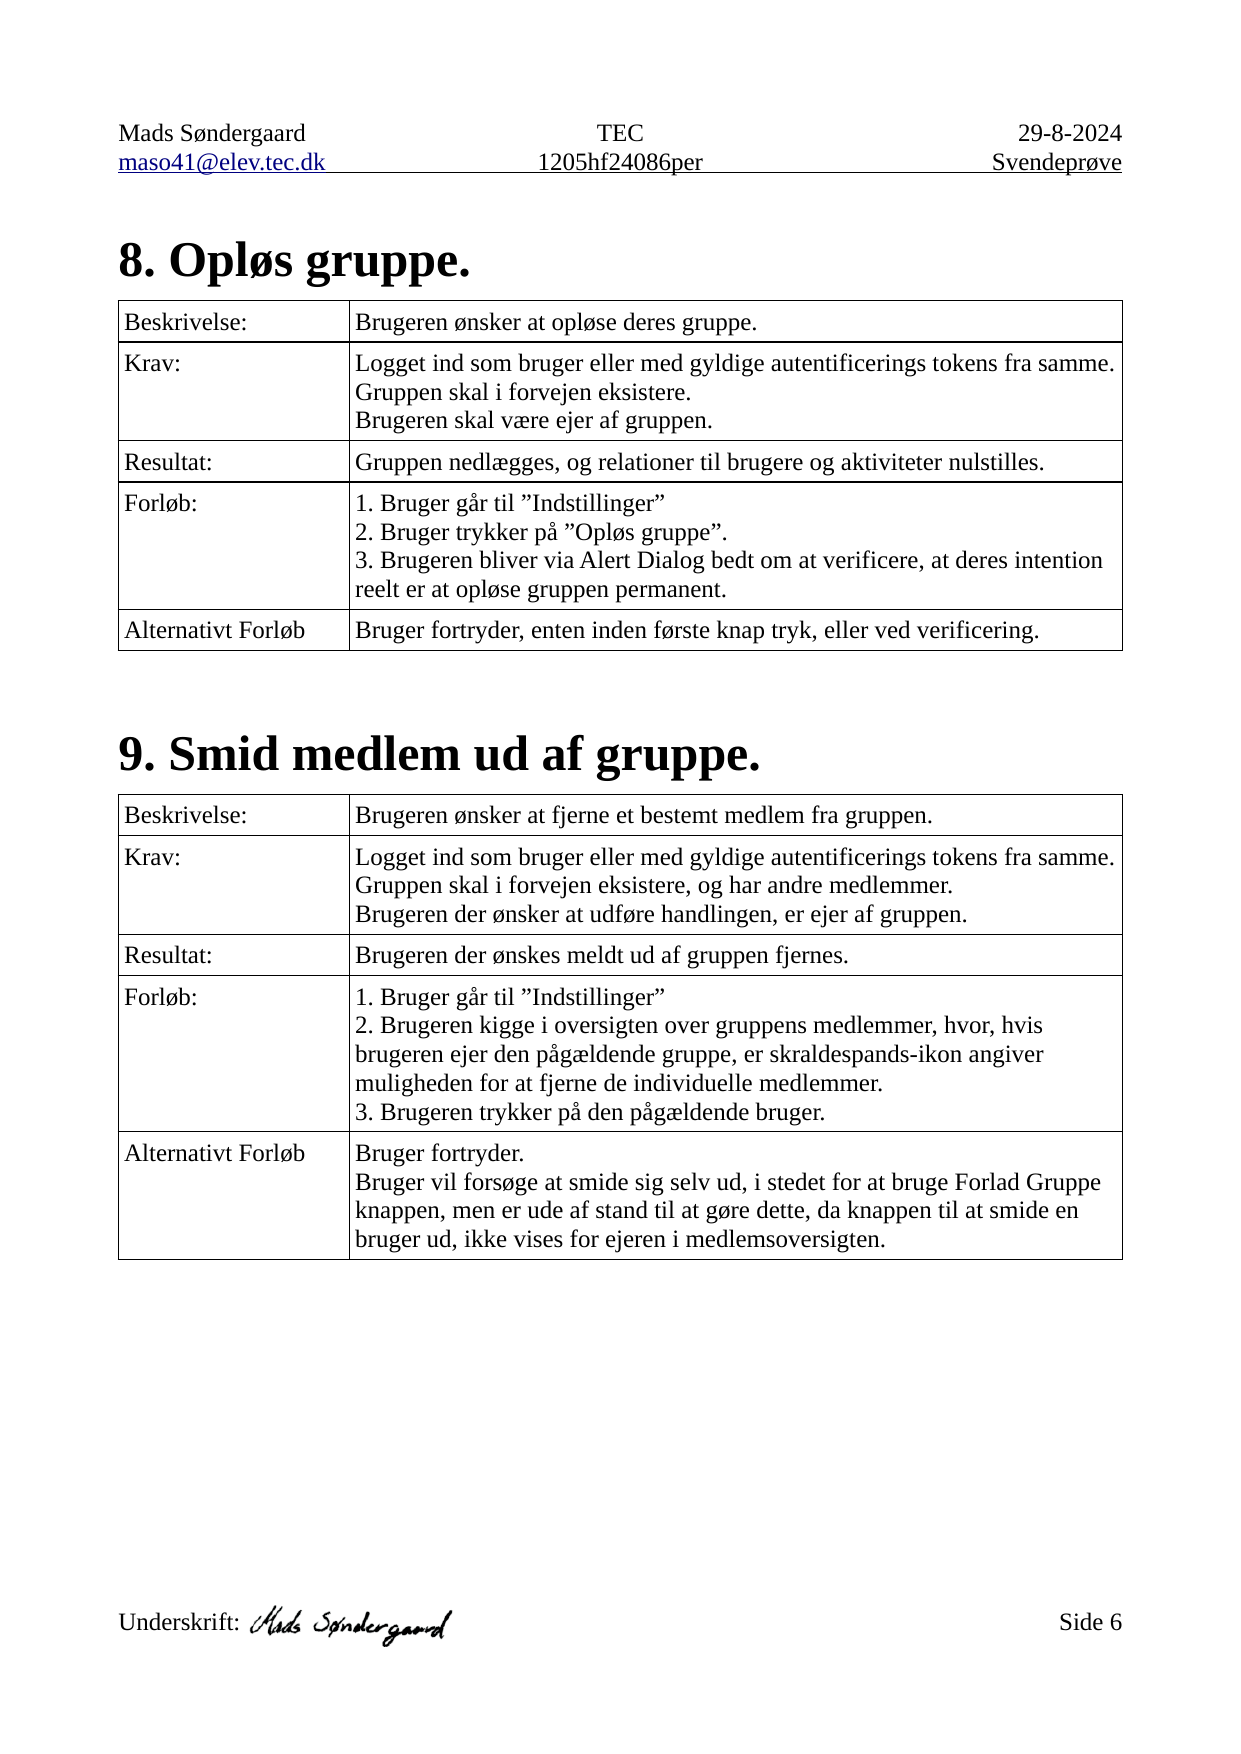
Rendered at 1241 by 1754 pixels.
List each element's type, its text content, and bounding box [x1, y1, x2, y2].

table_header Brugeren ønsker at fjerne et bestemt medlem fra gruppen. [350, 795, 1122, 835]
table_cell Forløb: [119, 483, 349, 609]
subtitle 9. Smid medlem ud af gruppe. [118, 724, 1122, 781]
table_cell 1. Bruger går til ”Indstillinger” 2. Bruger trykker på ”Opløs gruppe”. 3. Brugeren bliver via Alert Dialog bedt om at verificere, at deres intention reelt er at opløse gruppen permanent. [350, 483, 1122, 609]
table_cell Krav: [119, 836, 349, 934]
table_cell Logget ind som bruger eller med gyldige autentificerings tokens fra samme. Gruppen skal i forvejen eksistere, og har andre medlemmer. Brugeren der ønsker at udføre handlingen, er ejer af gruppen. [350, 836, 1122, 934]
subtitle 8. Opløs gruppe. [118, 230, 1122, 288]
table_cell Bruger fortryder, enten inden første knap tryk, eller ved verificering. [350, 610, 1122, 650]
table_cell Logget ind som bruger eller med gyldige autentificerings tokens fra samme. Gruppen skal i forvejen eksistere. Brugeren skal være ejer af gruppen. [350, 343, 1122, 440]
table_header Beskrivelse: [119, 301, 349, 341]
table_cell Brugeren der ønskes meldt ud af gruppen fjernes. [350, 935, 1122, 975]
table_cell Bruger fortryder. Bruger vil forsøge at smide sig selv ud, i stedet for at bruge Forlad Gruppe knappen, men er ude af stand til at gøre dette, da knappen til at smide en bruger ud, ikke vises for ejeren i medlemsoversigten. [350, 1132, 1122, 1259]
table_cell Gruppen nedlægges, og relationer til brugere og aktiviteter nulstilles. [350, 441, 1122, 481]
table_cell Forløb: [119, 976, 349, 1131]
table_cell Resultat: [119, 441, 349, 481]
picture [244, 1600, 458, 1647]
table_header Brugeren ønsker at opløse deres gruppe. [350, 301, 1122, 341]
table_cell Krav: [119, 343, 349, 440]
table_header Beskrivelse: [119, 795, 349, 835]
table_cell Alternativt Forløb [119, 1132, 349, 1259]
table_cell Alternativt Forløb [119, 610, 349, 650]
table_cell Resultat: [119, 935, 349, 975]
table_cell 1. Bruger går til ”Indstillinger” 2. Brugeren kigge i oversigten over gruppens medlemmer, hvor, hvis brugeren ejer den pågældende gruppe, er skraldespands-ikon angiver muligheden for at fjerne de individuelle medlemmer. 3. Brugeren trykker på den pågældende bruger. [350, 976, 1122, 1131]
